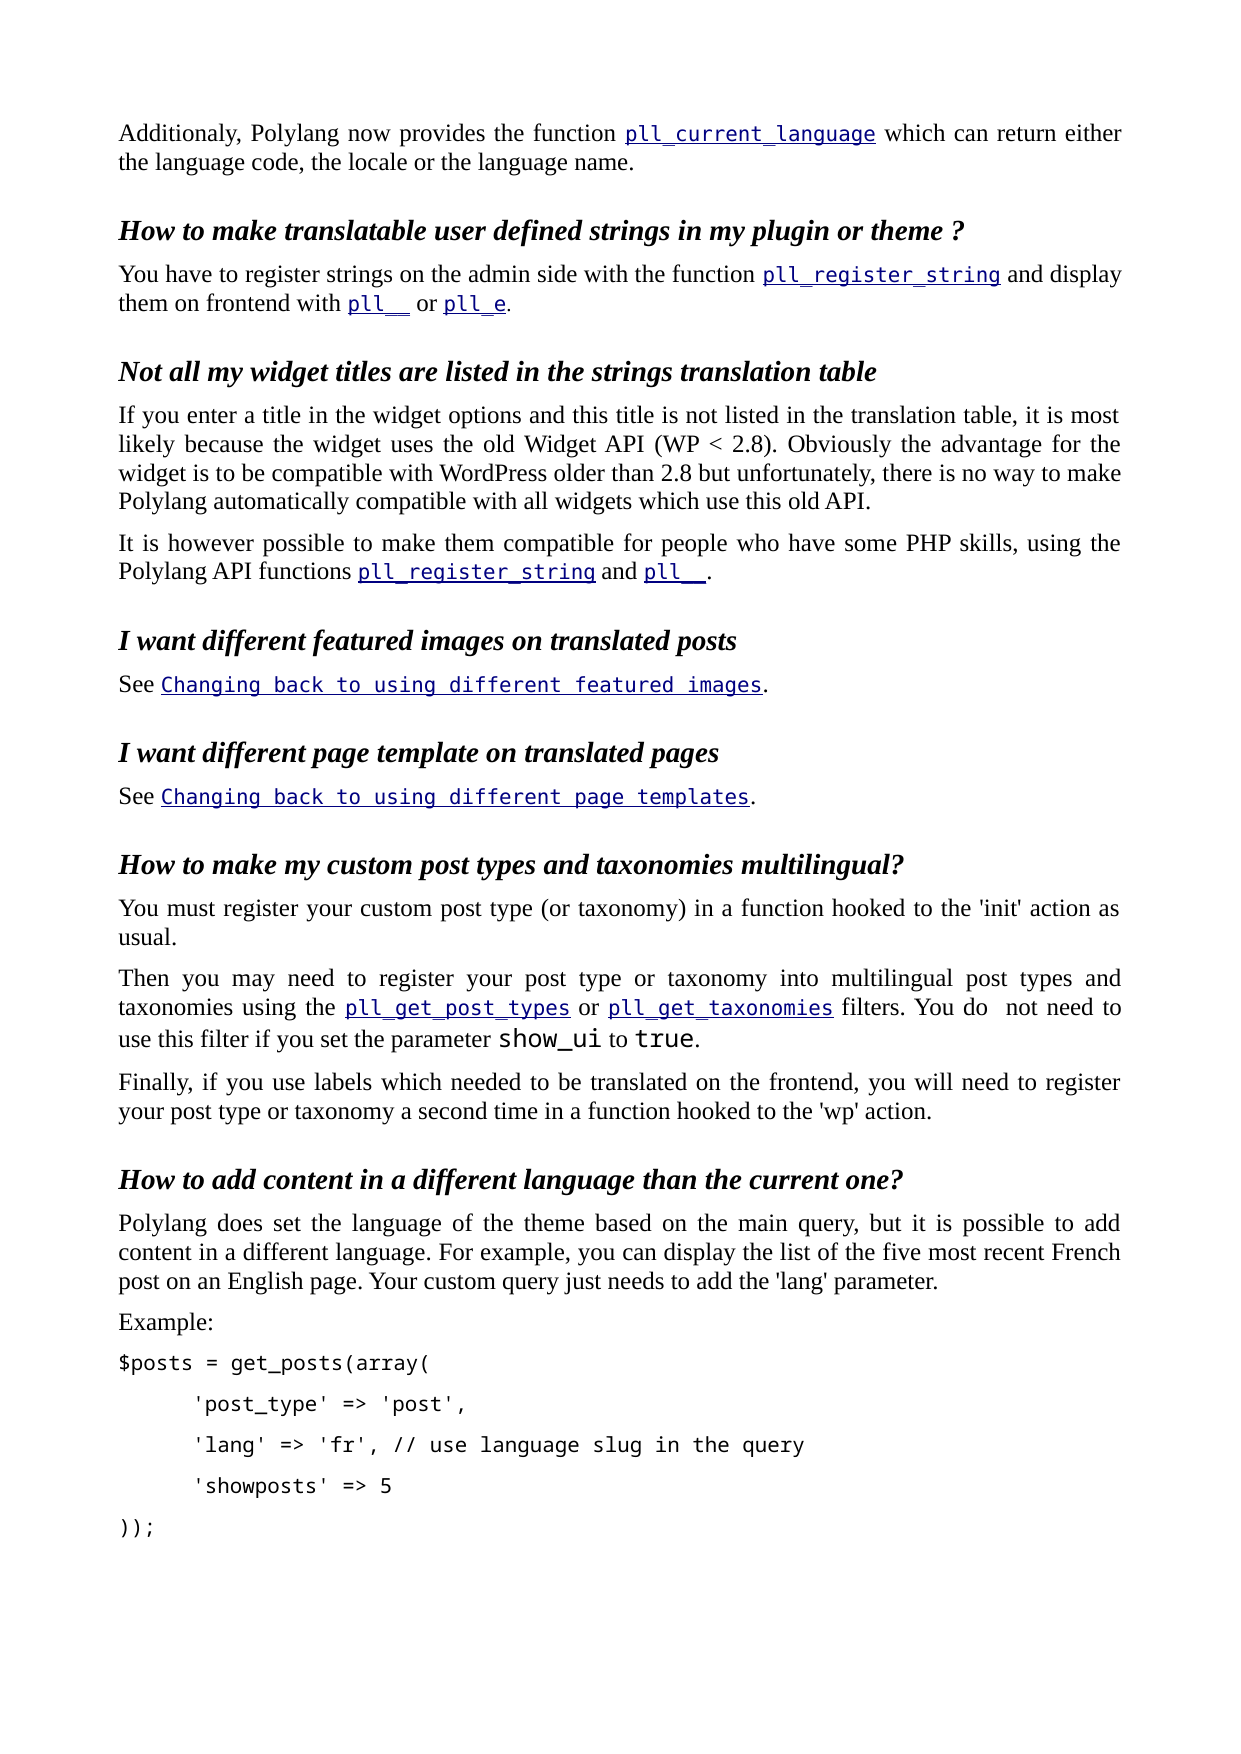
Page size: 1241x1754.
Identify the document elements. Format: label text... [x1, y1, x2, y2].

text Then you may need to register your post type or taxonomy into multilingual post types and taxonomies using the pll_get_post_types or pll_get_taxonomies filters. You do not need to use this filter if you set the parameter show_ui to true. [118, 963, 1122, 1055]
subtitle How to add content in a different language than the current one? [118, 1162, 1122, 1196]
text Additionaly, Polylang now provides the function pll_current_language which can return either the language code, the locale or the language name. [118, 118, 1122, 176]
text See Changing back to using different featured images. [118, 669, 1122, 697]
text )); [118, 1512, 1122, 1541]
text 'lang' => 'fr', // use language slug in the query [118, 1430, 1122, 1459]
subtitle Not all my widget titles are listed in the strings translation table [118, 354, 1122, 388]
text $posts = get_posts(array( [118, 1348, 1122, 1377]
text See Changing back to using different page templates. [118, 781, 1122, 810]
text Finally, if you use labels which needed to be translated on the frontend, you will need to register your post type or taxonomy a second time in a function hooked to the 'wp' action. [118, 1067, 1122, 1125]
subtitle I want different page template on translated pages [118, 735, 1122, 768]
text It is however possible to make them compatible for people who have some PHP skills, using the Polylang API functions pll_register_string and pll__. [118, 528, 1122, 585]
subtitle How to make my custom post types and taxonomies multilingual? [118, 847, 1122, 881]
text You have to register strings on the admin side with the function pll_register_string and display them on frontend with pll__ or pll_e. [118, 259, 1122, 317]
text Example: [118, 1307, 1122, 1336]
text You must register your custom post type (or taxonomy) in a function hooked to the 'init' action as usual. [118, 893, 1122, 951]
text Polylang does set the language of the theme based on the main query, but it is possible to add content in a different language. For example, you can display the list of the five most recent French post on an English page. Your custom query just needs to add the 'lang' parameter. [118, 1208, 1122, 1295]
subtitle I want different featured images on translated posts [118, 623, 1122, 656]
text If you enter a title in the widget options and this title is not listed in the translation table, it is most likely because the widget uses the old Widget API (WP < 2.8). Obviously the advantage for the widget is to be compatible with WordPress older than 2.8 but unfortunately, there is no way to make Polylang automatically compatible with all widgets which use this old API. [118, 400, 1122, 515]
subtitle How to make translatable user defined strings in my plugin or theme ? [118, 213, 1122, 247]
text 'showposts' => 5 [118, 1471, 1122, 1500]
text 'post_type' => 'post', [118, 1389, 1122, 1418]
